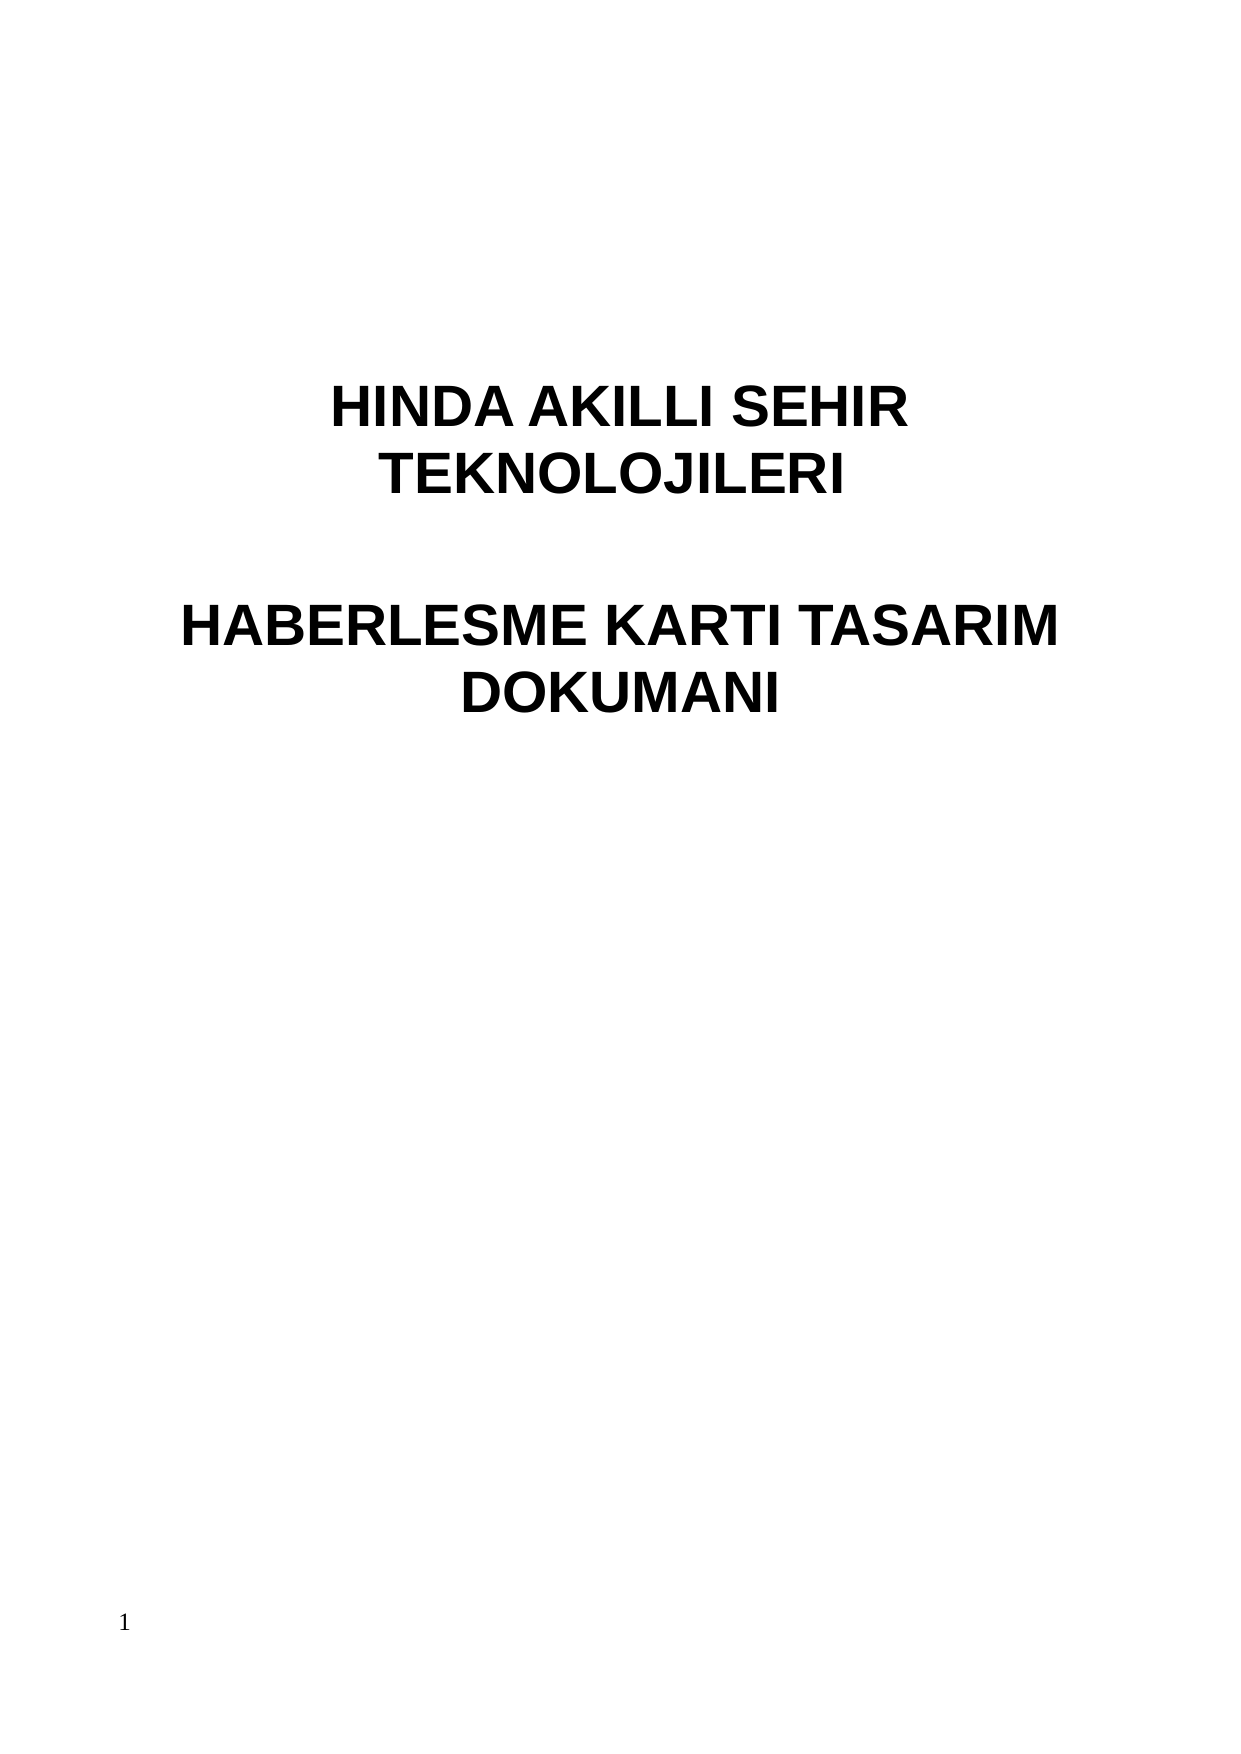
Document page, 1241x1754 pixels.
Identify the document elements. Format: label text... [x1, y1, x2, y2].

title HABERLESME KARTI TASARIM DOKUMANI [118, 591, 1122, 725]
title HINDA AKILLI SEHIR TEKNOLOJILERI [118, 371, 1122, 506]
